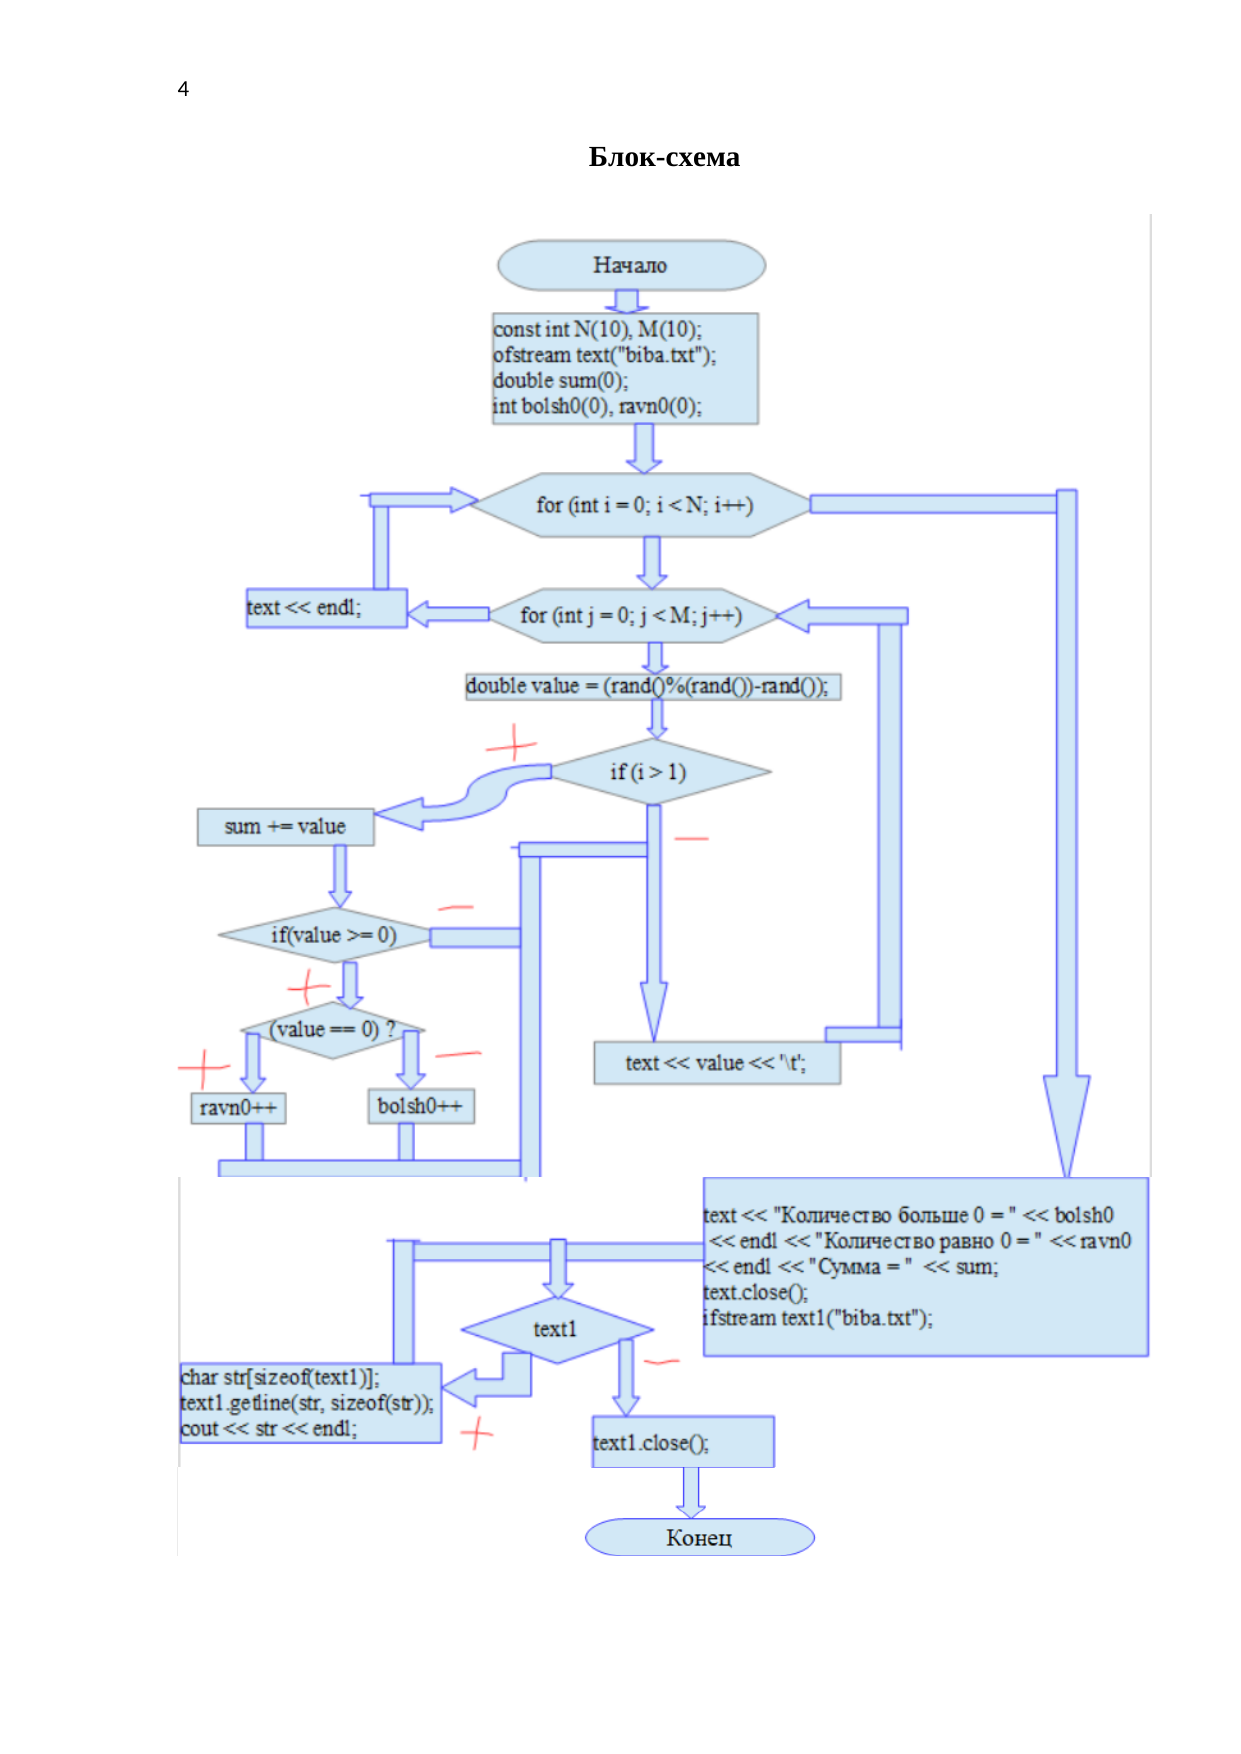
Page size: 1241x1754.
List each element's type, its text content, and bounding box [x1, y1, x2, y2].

picture [177, 214, 1152, 1556]
text Блок-схема [177, 139, 1152, 172]
